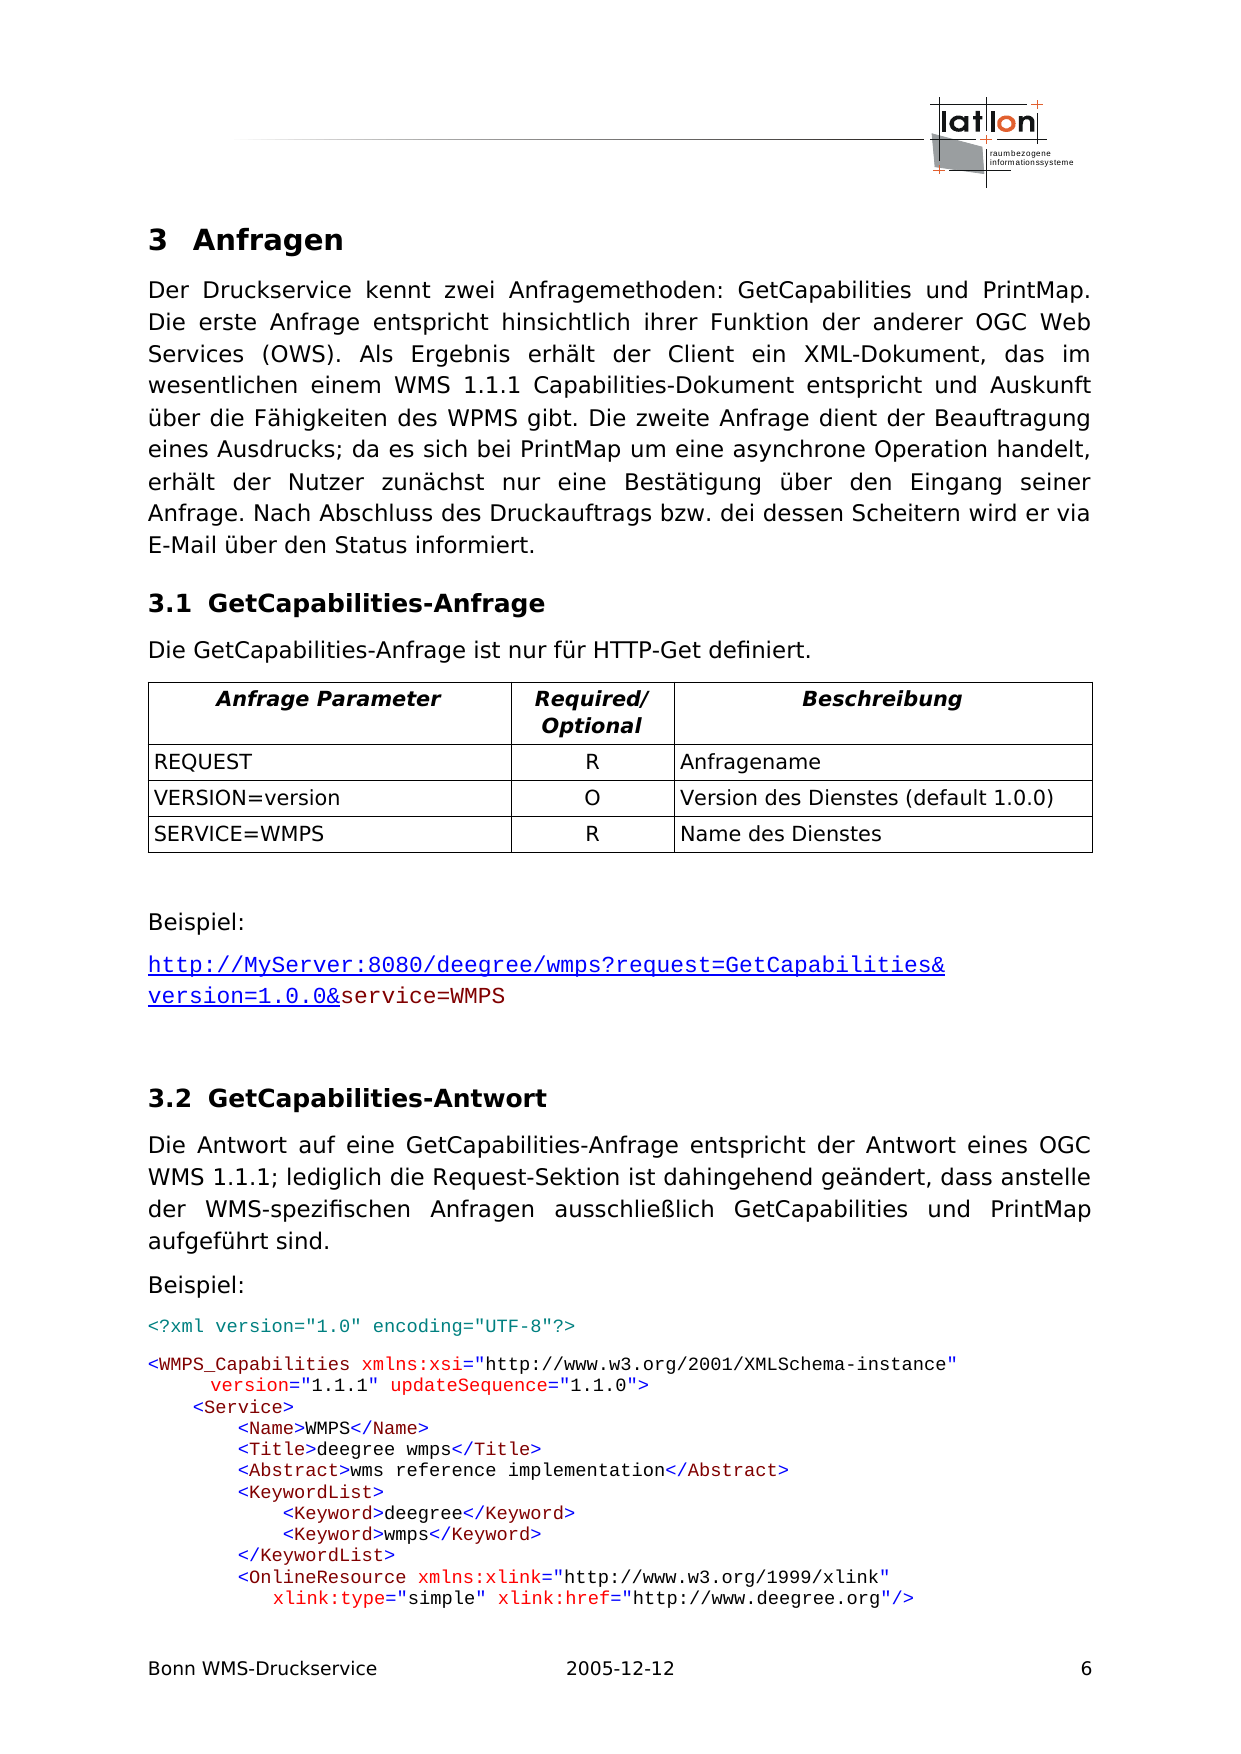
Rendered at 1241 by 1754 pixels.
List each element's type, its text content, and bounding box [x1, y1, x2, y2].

text <Name>WMPS</Name> [148, 1419, 1092, 1440]
table_cell O [512, 781, 674, 816]
text Der Druckservice kennt zwei Anfragemethoden: GetCapabilities und PrintMap. Die erste Anfrage entspricht hinsichtlich ihrer Funktion der anderer OGC Web Services (OWS). Als Ergebnis erhält der Client ein XML-Dokument, das im wesentlichen einem WMS 1.1.1 Capabilities-Dokument entspricht und Auskunft über die Fähigkeiten des WPMS gibt. Die zweite Anfrage dient der Beauftragung eines Ausdrucks; da es sich bei PrintMap um eine asynchrone Operation handelt, erhält der Nutzer zunächst nur eine Bestätigung über den Eingang seiner Anfrage. Nach Abschluss des Druckauftrags bzw. dei dessen Scheitern wird er via E-Mail über den Status informiert. [148, 277, 1092, 559]
text http://MyServer:8080/deegree/wmps?request=GetCapabilities& version=1.0.0&service=WMPS [148, 953, 1092, 1010]
text <KeywordList> [148, 1482, 1092, 1504]
text version="1.1.1" updateSequence="1.1.0"> [148, 1376, 1092, 1397]
text </KeywordList> [148, 1546, 1092, 1567]
text <Keyword>wmps</Keyword> [148, 1525, 1092, 1546]
table_cell R [512, 745, 674, 780]
text <Abstract>wms reference implementation</Abstract> [148, 1461, 1092, 1482]
text Beispiel: [148, 909, 1092, 935]
text Die Antwort auf eine GetCapabilities-Anfrage entspricht der Antwort eines OGC WMS 1.1.1; lediglich die Request-Sektion ist dahingehend geändert, dass anstelle der WMS-spezifischen Anfragen ausschließlich GetCapabilities und PrintMap aufgeführt sind. [148, 1132, 1092, 1255]
text Die GetCapabilities-Anfrage ist nur für HTTP-Get definiert. [148, 637, 1092, 664]
text <Service> [148, 1397, 1092, 1419]
table_cell Version des Dienstes (default 1.0.0) [675, 781, 1092, 816]
subtitle GetCapabilities-Anfrage [148, 589, 1092, 619]
table_cell VERSION=version [149, 781, 511, 816]
subtitle GetCapabilities-Antwort [148, 1085, 1092, 1114]
table_header Beschreibung [675, 683, 1092, 744]
table_header Anfrage Parameter [149, 683, 511, 744]
table_cell Anfragename [675, 745, 1092, 780]
text <Keyword>deegree</Keyword> [148, 1504, 1092, 1525]
table_cell Name des Dienstes [675, 817, 1092, 852]
table_cell SERVICE=WMPS [149, 817, 511, 852]
table_cell REQUEST [149, 745, 511, 780]
text Beispiel: [148, 1273, 1092, 1299]
text <OnlineResource xmlns:xlink="http://www.w3.org/1999/xlink" [148, 1567, 1092, 1589]
table_cell R [512, 817, 674, 852]
table_header Required/Optional [512, 683, 674, 744]
text xlink:type="simple" xlink:href="http://www.deegree.org"/> [148, 1589, 1092, 1610]
text <Title>deegree wmps</Title> [148, 1440, 1092, 1461]
text <?xml version="1.0" encoding="UTF-8"?> [148, 1317, 1092, 1338]
subtitle Anfragen [148, 223, 1092, 257]
text <WMPS_Capabilities xmlns:xsi="http://www.w3.org/2001/XMLSchema-instance" [148, 1355, 1092, 1376]
